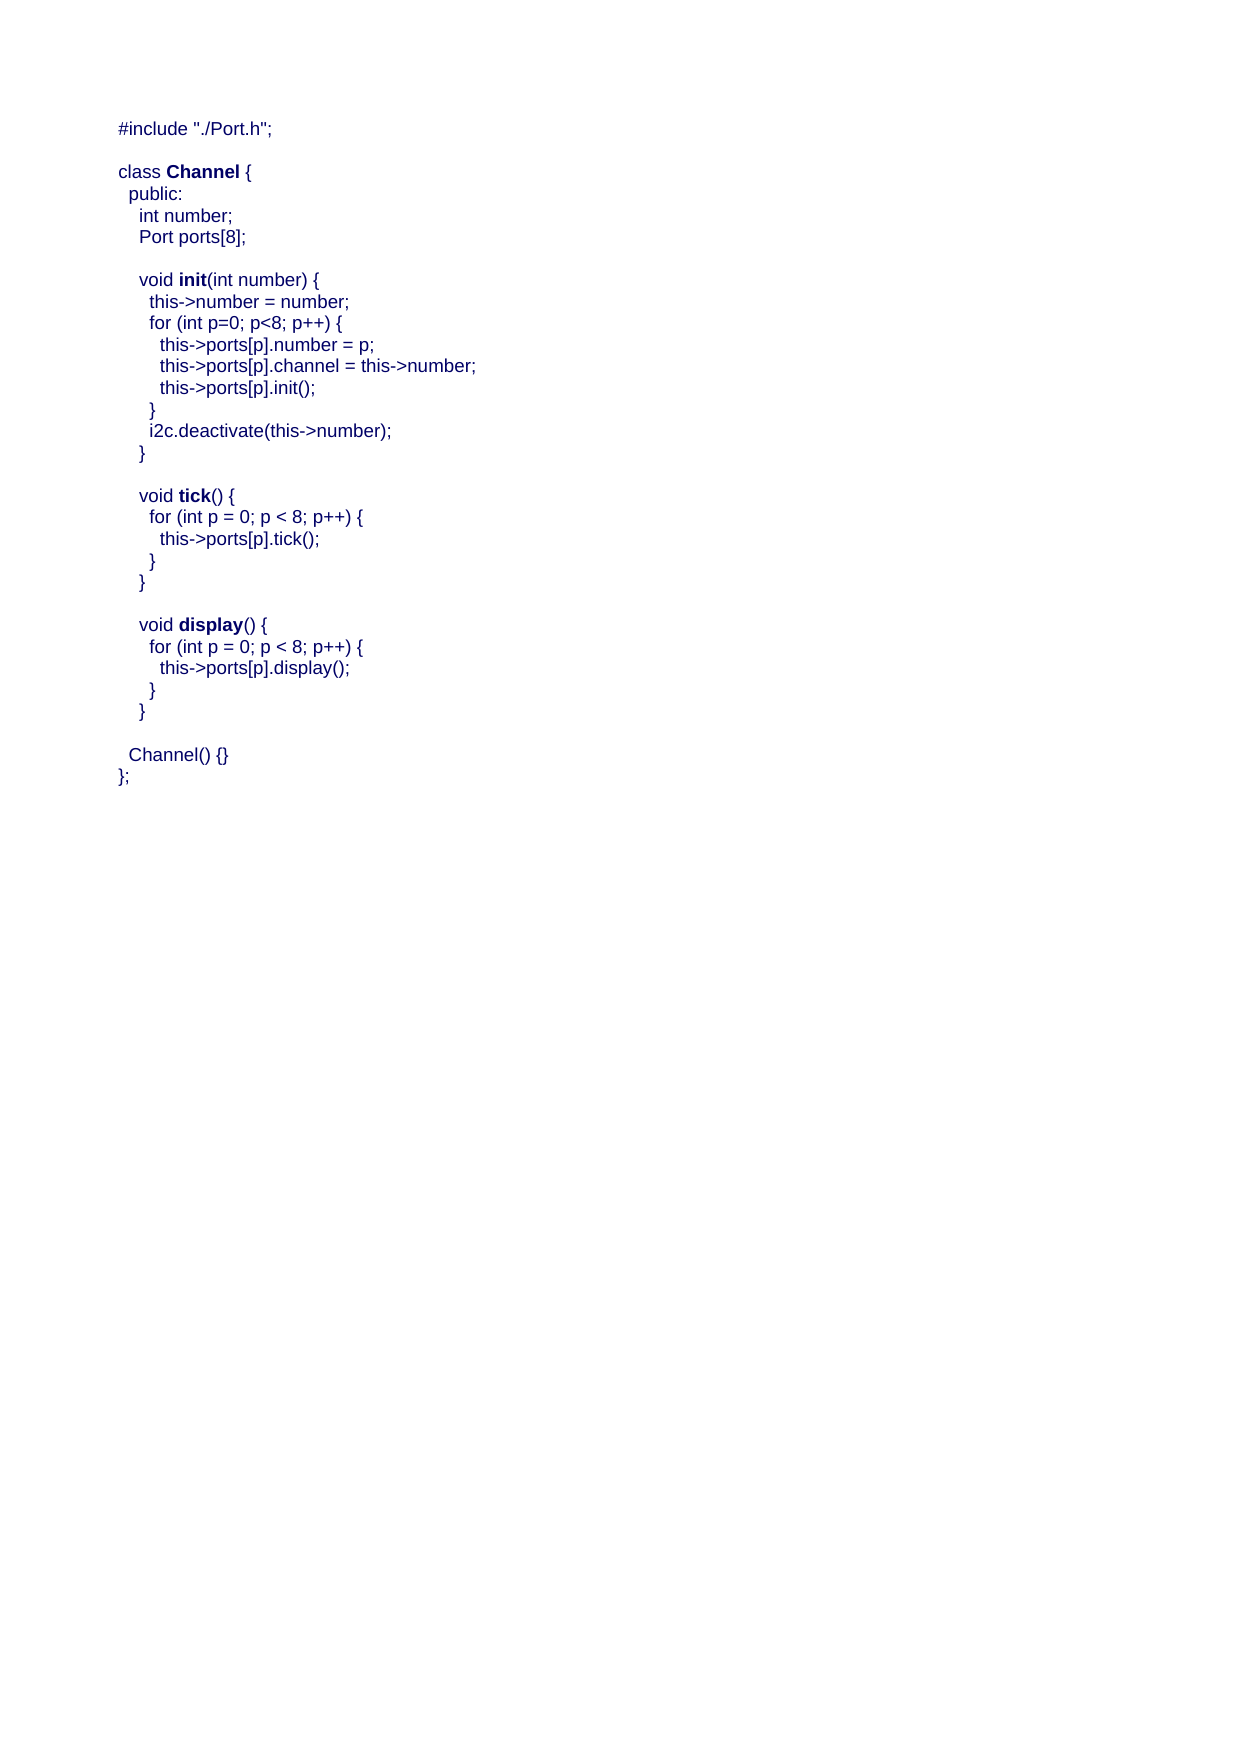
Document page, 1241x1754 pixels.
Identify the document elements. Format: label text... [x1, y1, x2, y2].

text public: [118, 183, 1122, 204]
text } [118, 679, 1122, 700]
text this->ports[p].display(); [118, 657, 1122, 679]
text }; [118, 765, 1122, 787]
text this->ports[p].channel = this->number; [118, 355, 1122, 377]
text i2c.deactivate(this->number); [118, 420, 1122, 442]
text } [118, 398, 1122, 420]
text this->number = number; [118, 291, 1122, 312]
text for (int p=0; p<8; p++) { [118, 312, 1122, 334]
text } [118, 571, 1122, 592]
text Channel() {} [118, 743, 1122, 765]
text this->ports[p].tick(); [118, 528, 1122, 549]
text class Channel { [118, 161, 1122, 183]
text #include "./Port.h"; [118, 118, 1122, 140]
text void display() { [118, 614, 1122, 636]
text this->ports[p].init(); [118, 377, 1122, 398]
text void init(int number) { [118, 269, 1122, 291]
text Port ports[8]; [118, 226, 1122, 247]
text void tick() { [118, 485, 1122, 506]
text } [118, 442, 1122, 463]
text for (int p = 0; p < 8; p++) { [118, 506, 1122, 528]
text int number; [118, 204, 1122, 226]
text } [118, 549, 1122, 571]
text this->ports[p].number = p; [118, 334, 1122, 355]
text } [118, 700, 1122, 722]
text for (int p = 0; p < 8; p++) { [118, 636, 1122, 657]
